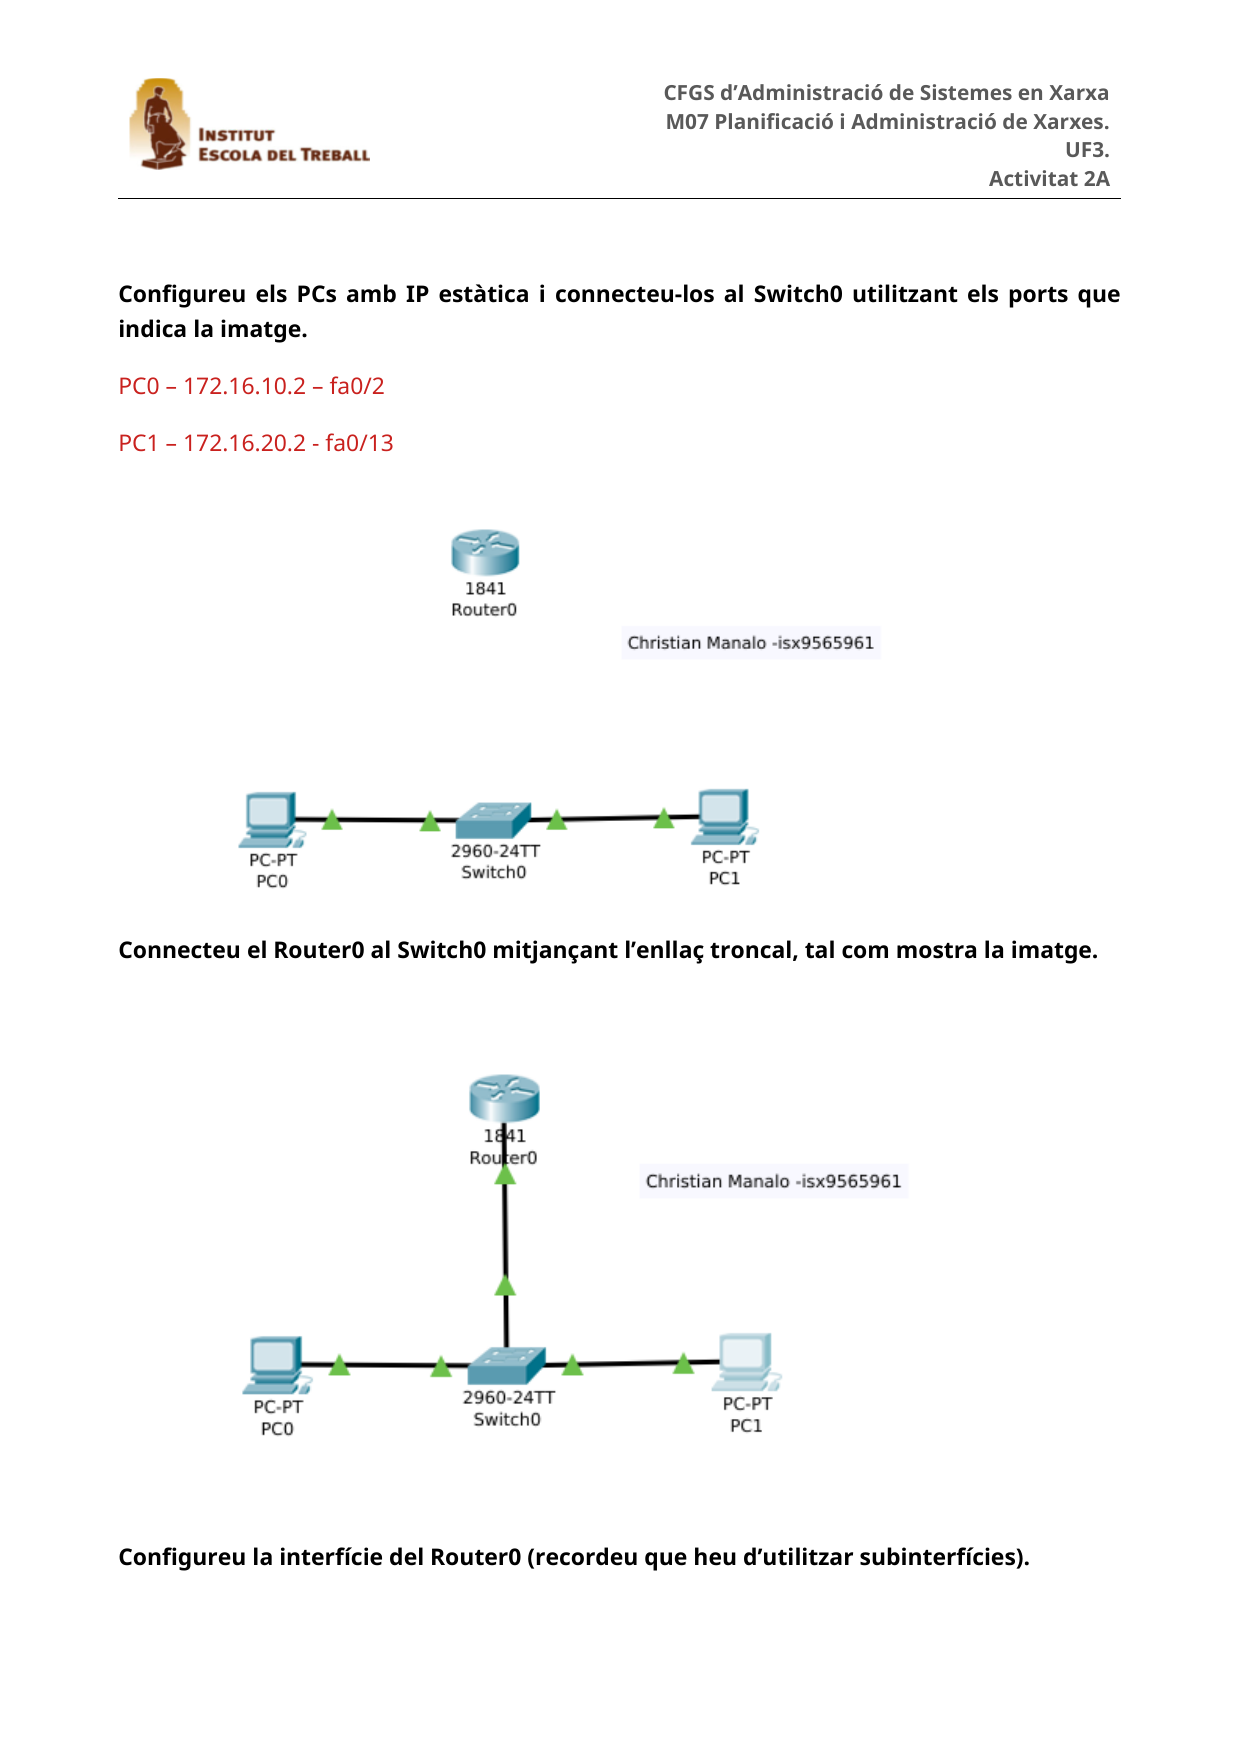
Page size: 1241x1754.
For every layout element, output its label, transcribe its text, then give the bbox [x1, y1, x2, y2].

picture [188, 1020, 920, 1465]
text Configureu la interfície del Router0 (recordeu que heu d’utilitzar subinterfı́cies). [118, 1541, 1122, 1572]
picture [129, 78, 370, 170]
text Connecteu el Router0 al Switch0 mitjançant l’enllaç troncal, tal com mostra la imatge. [118, 934, 1122, 965]
picture [189, 483, 900, 910]
text Configureu els PCs amb IP estàtica i connecteu-los al Switch0 utilitzant els ports que indica la imatge. [118, 277, 1122, 345]
text PC1 – 172.16.20.2 - fa0/13 [118, 427, 1122, 458]
text PC0 – 172.16.10.2 – fa0/2 [118, 370, 1122, 401]
